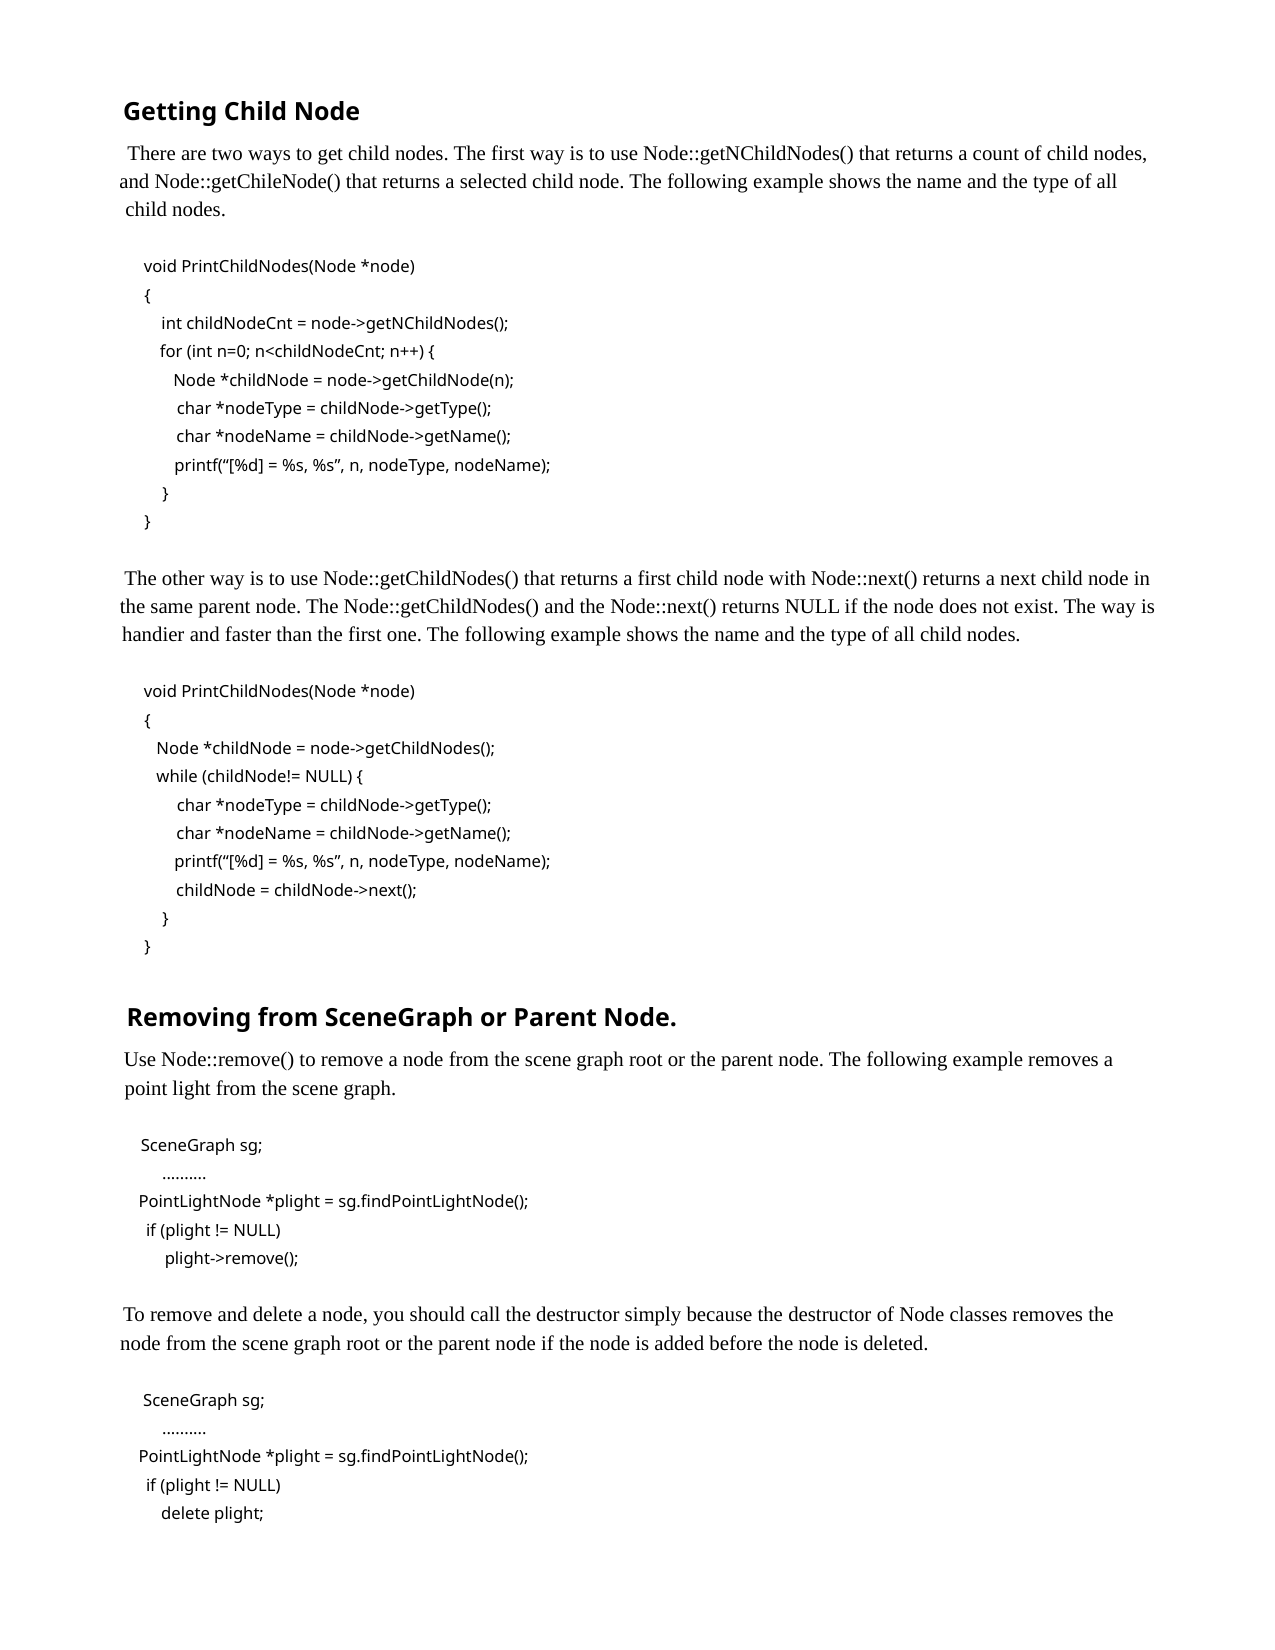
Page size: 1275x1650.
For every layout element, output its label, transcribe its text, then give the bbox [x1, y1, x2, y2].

subtitle Removing from SceneGraph or Parent Node. [119, 989, 1156, 1046]
text The other way is to use Node::getChildNodes() that returns a first child node with Node::next() returns a next child node in the same parent node. The Node::getChildNodes() and the Node::next() returns NULL if the node does not exist. The way is handier and faster than the first one. The following example shows the name and the type of all child nodes. [119, 564, 1156, 649]
text { [138, 706, 1156, 734]
text { [138, 281, 1156, 309]
text .......... [138, 1414, 1156, 1442]
text char *nodeType = childNode->getType(); [138, 394, 1156, 422]
text for (int n=0; n<childNodeCnt; n++) { [138, 337, 1156, 366]
text childNode = childNode->next(); [138, 876, 1156, 904]
text } [138, 932, 1156, 961]
text Node *childNode = node->getChildNodes(); [138, 734, 1156, 762]
text PointLightNode *plight = sg.findPointLightNode(); if (plight != NULL) delete plight; [138, 1442, 1156, 1527]
text while (childNode!= NULL) { [138, 762, 1156, 791]
text SceneGraph sg; .......... [138, 1131, 1156, 1187]
text PointLightNode *plight = sg.findPointLightNode(); if (plight != NULL) plight->remove(); [138, 1187, 1156, 1272]
text void PrintChildNodes(Node *node) [138, 677, 1156, 706]
text printf(“[%d] = %s, %s”, n, nodeType, nodeName); [138, 847, 1156, 876]
text } [138, 904, 1156, 932]
text Node *childNode = node->getChildNode(n); [138, 366, 1156, 394]
text Use Node::remove() to remove a node from the scene graph root or the parent node. The following example removes a point light from the scene graph. [119, 1046, 1156, 1102]
subtitle Getting Child Node [119, 82, 1156, 139]
text There are two ways to get child nodes. The first way is to use Node::getNChildNodes() that returns a count of child nodes, and Node::getChileNode() that returns a selected child node. The following example shows the name and the type of all child nodes. [119, 139, 1156, 224]
text int childNodeCnt = node->getNChildNodes(); [138, 309, 1156, 337]
text void PrintChildNodes(Node *node) [138, 252, 1156, 281]
text } [138, 507, 1156, 536]
text } [138, 479, 1156, 507]
text char *nodeName = childNode->getName(); [138, 819, 1156, 847]
text printf(“[%d] = %s, %s”, n, nodeType, nodeName); [138, 451, 1156, 479]
text SceneGraph sg; [138, 1386, 1156, 1414]
text char *nodeType = childNode->getType(); [138, 791, 1156, 819]
text To remove and delete a node, you should call the destructor simply because the destructor of Node classes removes the node from the scene graph root or the parent node if the node is added before the node is deleted. [119, 1301, 1156, 1357]
text char *nodeName = childNode->getName(); [138, 422, 1156, 451]
